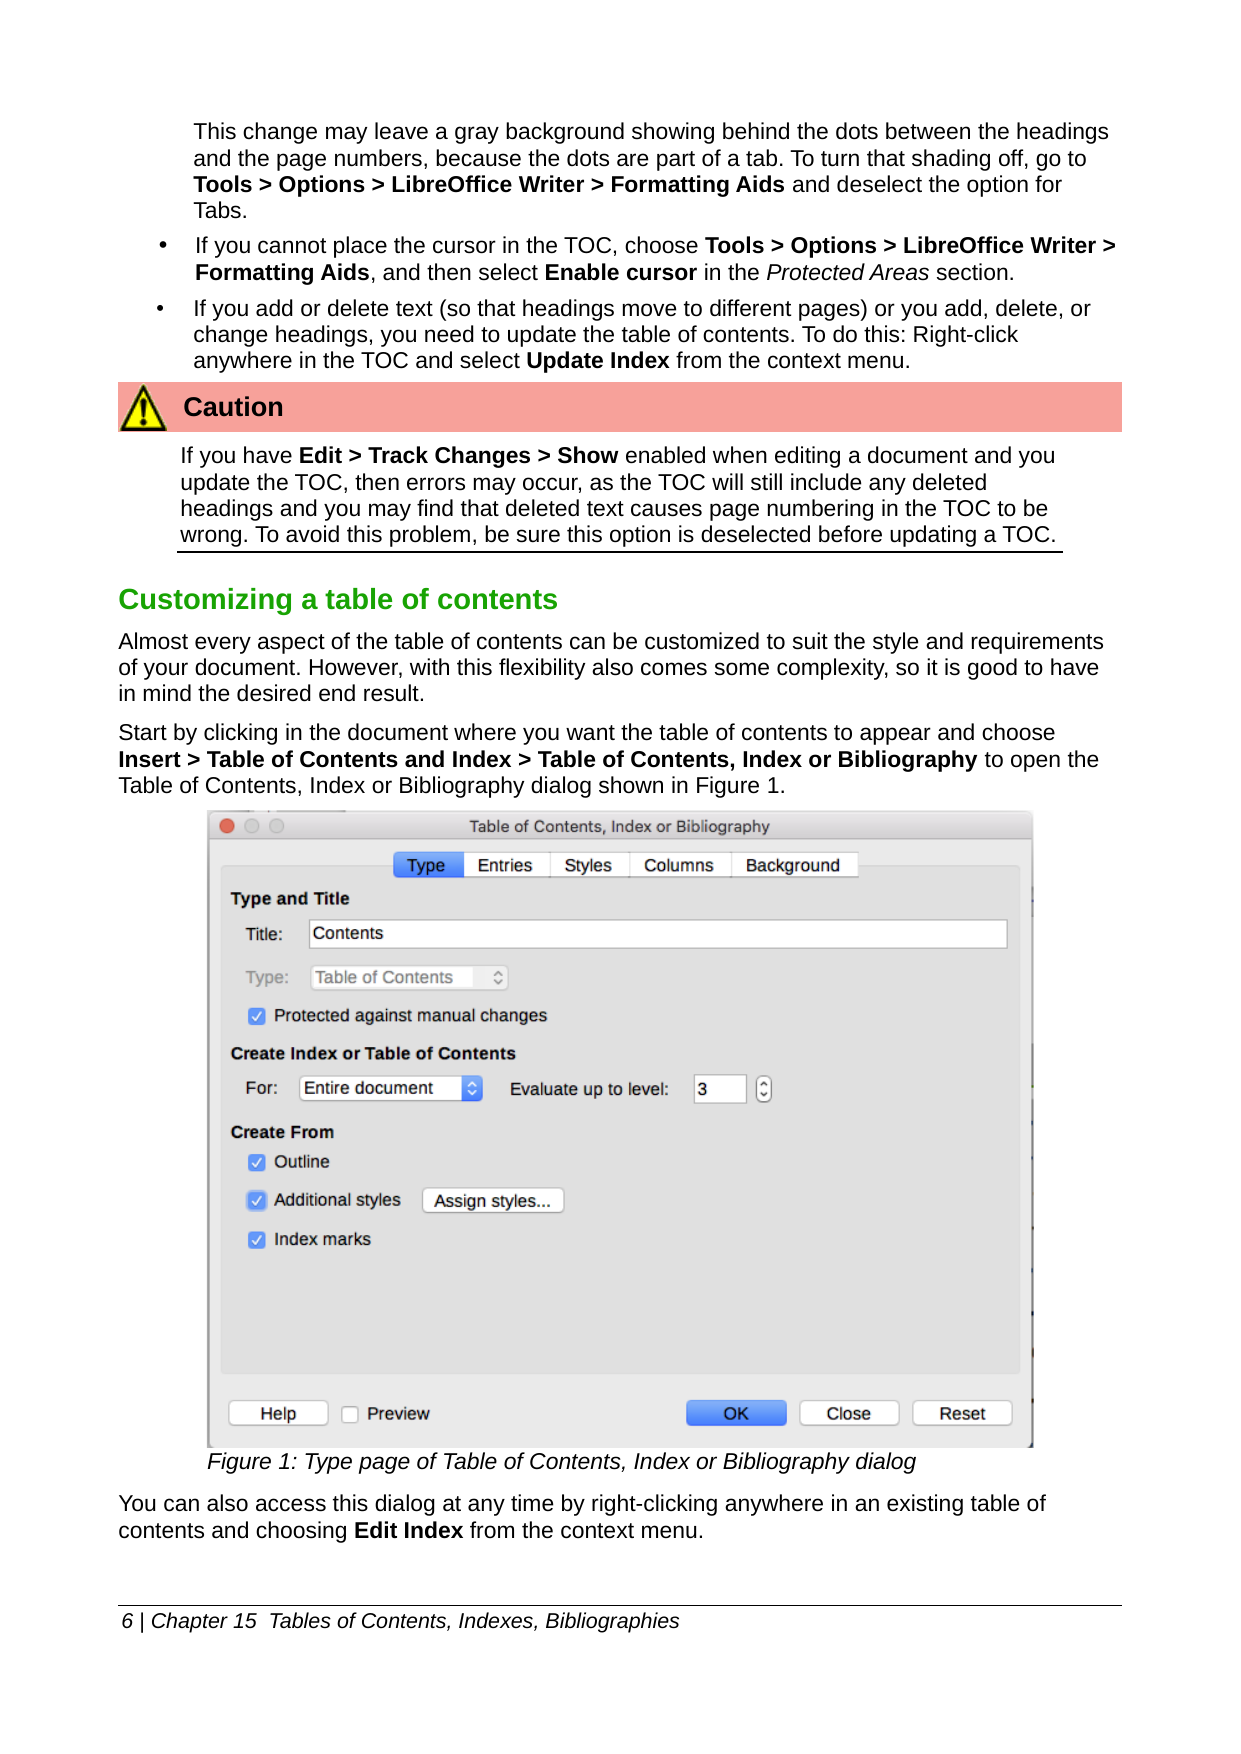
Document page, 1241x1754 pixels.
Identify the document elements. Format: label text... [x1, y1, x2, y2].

subtitle Customizing a table of contents [118, 582, 1122, 616]
list If you cannot place the cursor in the TOC, choose Tools > Options > LibreOffice Writer > Formatting Aids, and then select Enable cursor in the Protected Areas section. [156, 232, 1122, 286]
text You can also access this dialog at any time by right-clicking anywhere in an existing table of contents and choosing Edit Index from the context menu. [118, 1490, 1122, 1543]
list This change may leave a gray background showing behind the dots between the headings and the page numbers, because the dots are part of a tab. To turn that shading off, go to Tools > Options > LibreOffice Writer > Formatting Aids and deselect the option for Tabs. [193, 118, 1122, 223]
text Figure 1: Type page of Table of Contents, Index or Bibliography dialog [207, 1448, 1033, 1474]
subtitle Caution [118, 382, 1122, 432]
text If you have Edit > Track Changes > Show enabled when editing a document and you update the TOC, then errors may occur, as the TOC will still include any deleted headings and you may find that deleted text causes page numbering in the TOC to be wrong. To avoid this problem, be sure this option is deselected before updating a TOC. [177, 439, 1063, 551]
picture [206, 810, 1034, 1448]
text Almost every aspect of the table of contents can be customized to suit the style and requirements of your document. However, with this flexibility also comes some complexity, so it is good to have in mind the desired end result. [118, 628, 1122, 707]
text Start by clicking in the document where you want the table of contents to appear and choose Insert > Table of Contents and Index > Table of Contents, Index or Bibliography to open the Table of Contents, Index or Bibliography dialog shown in Figure 1. [118, 719, 1122, 798]
picture [119, 383, 167, 431]
list If you add or delete text (so that headings move to different pages) or you add, delete, or change headings, you need to update the table of contents. To do this: Right-click anywhere in the TOC and select Update Index from the context menu. [156, 294, 1122, 373]
